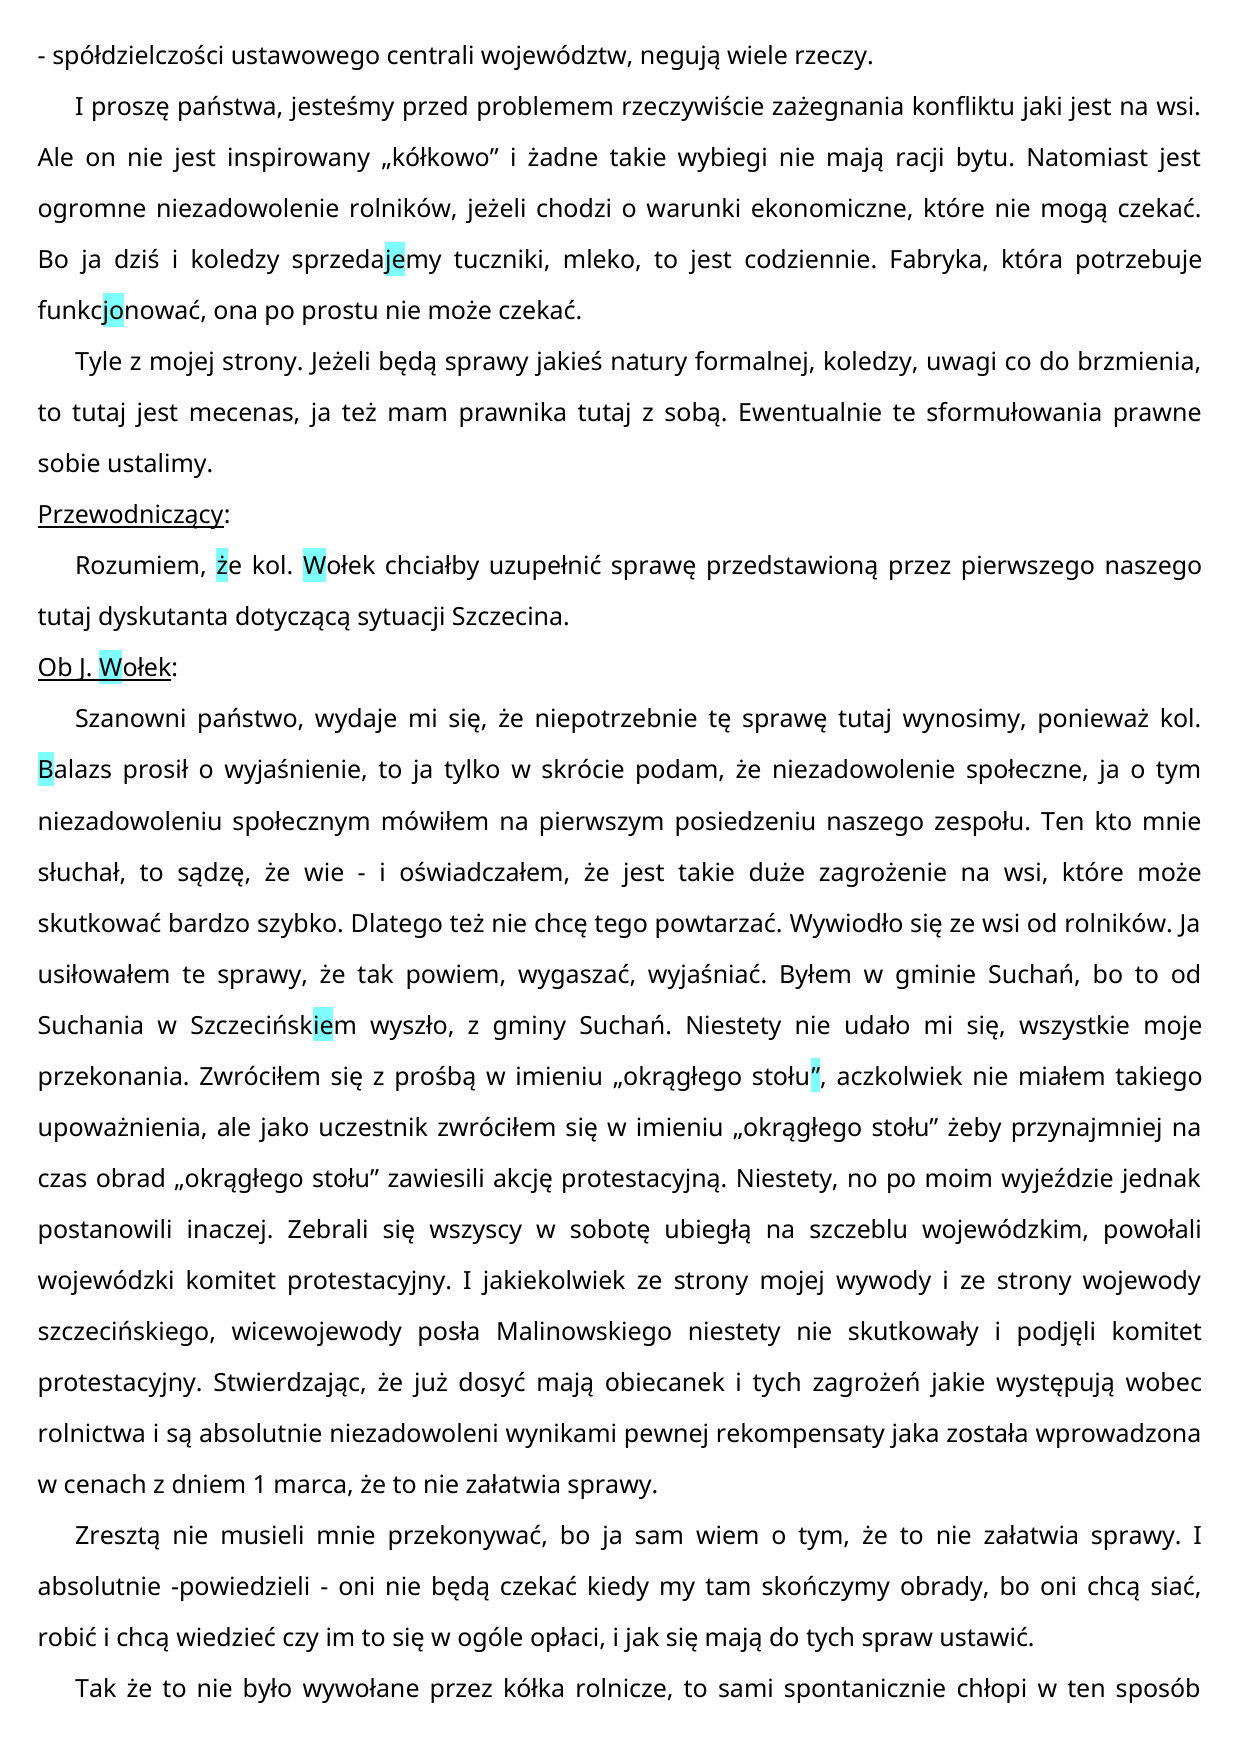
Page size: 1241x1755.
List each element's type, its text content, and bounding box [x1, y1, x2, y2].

text I proszę państwa, jesteśmy przed problemem rzeczywiście zażegnania konfliktu jaki jest na wsi. Ale on nie jest inspirowany „kółkowo” i żadne takie wybiegi nie mają racji bytu. Natomiast jest ogromne niezadowolenie rolników, jeżeli chodzi o warunki ekonomiczne, które nie mogą czekać. Bo ja dziś i koledzy sprzedajemy tuczniki, mleko, to jest codziennie. Fabryka, która potrzebuje funkcjonować, ona po prostu nie może czekać. [37, 88, 1203, 327]
text Ob J. Wołek: [37, 650, 1203, 684]
text Tak że to nie było wywołane przez kółka rolnicze, to sami spontanicznie chłopi w ten sposób [37, 1671, 1203, 1705]
text - spółdzielczości ustawowego centrali województw, negują wiele rzeczy. [37, 37, 1203, 72]
text Rozumiem, że kol. Wołek chciałby uzupełnić sprawę przedstawioną przez pierwszego naszego tutaj dyskutanta dotyczącą sytuacji Szczecina. [37, 548, 1203, 633]
text Przewodniczący: [37, 497, 1203, 531]
text Szanowni państwo, wydaje mi się, że niepotrzebnie tę sprawę tutaj wynosimy, ponieważ kol. Balazs prosił o wyjaśnienie, to ja tylko w skrócie podam, że niezadowolenie społeczne, ja o tym niezadowoleniu społecznym mówiłem na pierwszym posiedzeniu naszego zespołu. Ten kto mnie słuchał, to sądzę, że wie - i oświadczałem, że jest takie duże zagrożenie na wsi, które może skutkować bardzo szybko. Dlatego też nie chcę tego powtarzać. Wywiodło się ze wsi od rolników. Ja usiłowałem te sprawy, że tak powiem, wygaszać, wyjaśniać. Byłem w gminie Suchań, bo to od Suchania w Szczecińskiem wyszło, z gminy Suchań. Niestety nie udało mi się, wszystkie moje przekonania. Zwróciłem się z prośbą w imieniu „okrągłego stołu”, aczkolwiek nie miałem takiego upoważnienia, ale jako uczestnik zwróciłem się w imieniu „okrągłego stołu” żeby przynajmniej na czas obrad „okrągłego stołu” zawiesili akcję protestacyjną. Niestety, no po moim wyjeździe jednak postanowili inaczej. Zebrali się wszyscy w sobotę ubiegłą na szczeblu wojewódzkim, powołali wojewódzki komitet protestacyjny. I jakiekolwiek ze strony mojej wywody i ze strony wojewody szczecińskiego, wicewojewody posła Malinowskiego niestety nie skutkowały i podjęli komitet protestacyjny. Stwierdzając, że już dosyć mają obiecanek i tych zagrożeń jakie występują wobec rolnictwa i są absolutnie niezadowoleni wynikami pewnej rekompensaty jaka została wprowadzona w cenach z dniem 1 marca, że to nie załatwia sprawy. [37, 701, 1203, 1501]
text Tyle z mojej strony. Jeżeli będą sprawy jakieś natury formalnej, koledzy, uwagi co do brzmienia, to tutaj jest mecenas, ja też mam prawnika tutaj z sobą. Ewentualnie te sformułowania prawne sobie ustalimy. [37, 344, 1203, 480]
text Zresztą nie musieli mnie przekonywać, bo ja sam wiem o tym, że to nie załatwia sprawy. I absolutnie -powiedzieli - oni nie będą czekać kiedy my tam skończymy obrady, bo oni chcą siać, robić i chcą wiedzieć czy im to się w ogóle opłaci, i jak się mają do tych spraw ustawić. [37, 1518, 1203, 1654]
